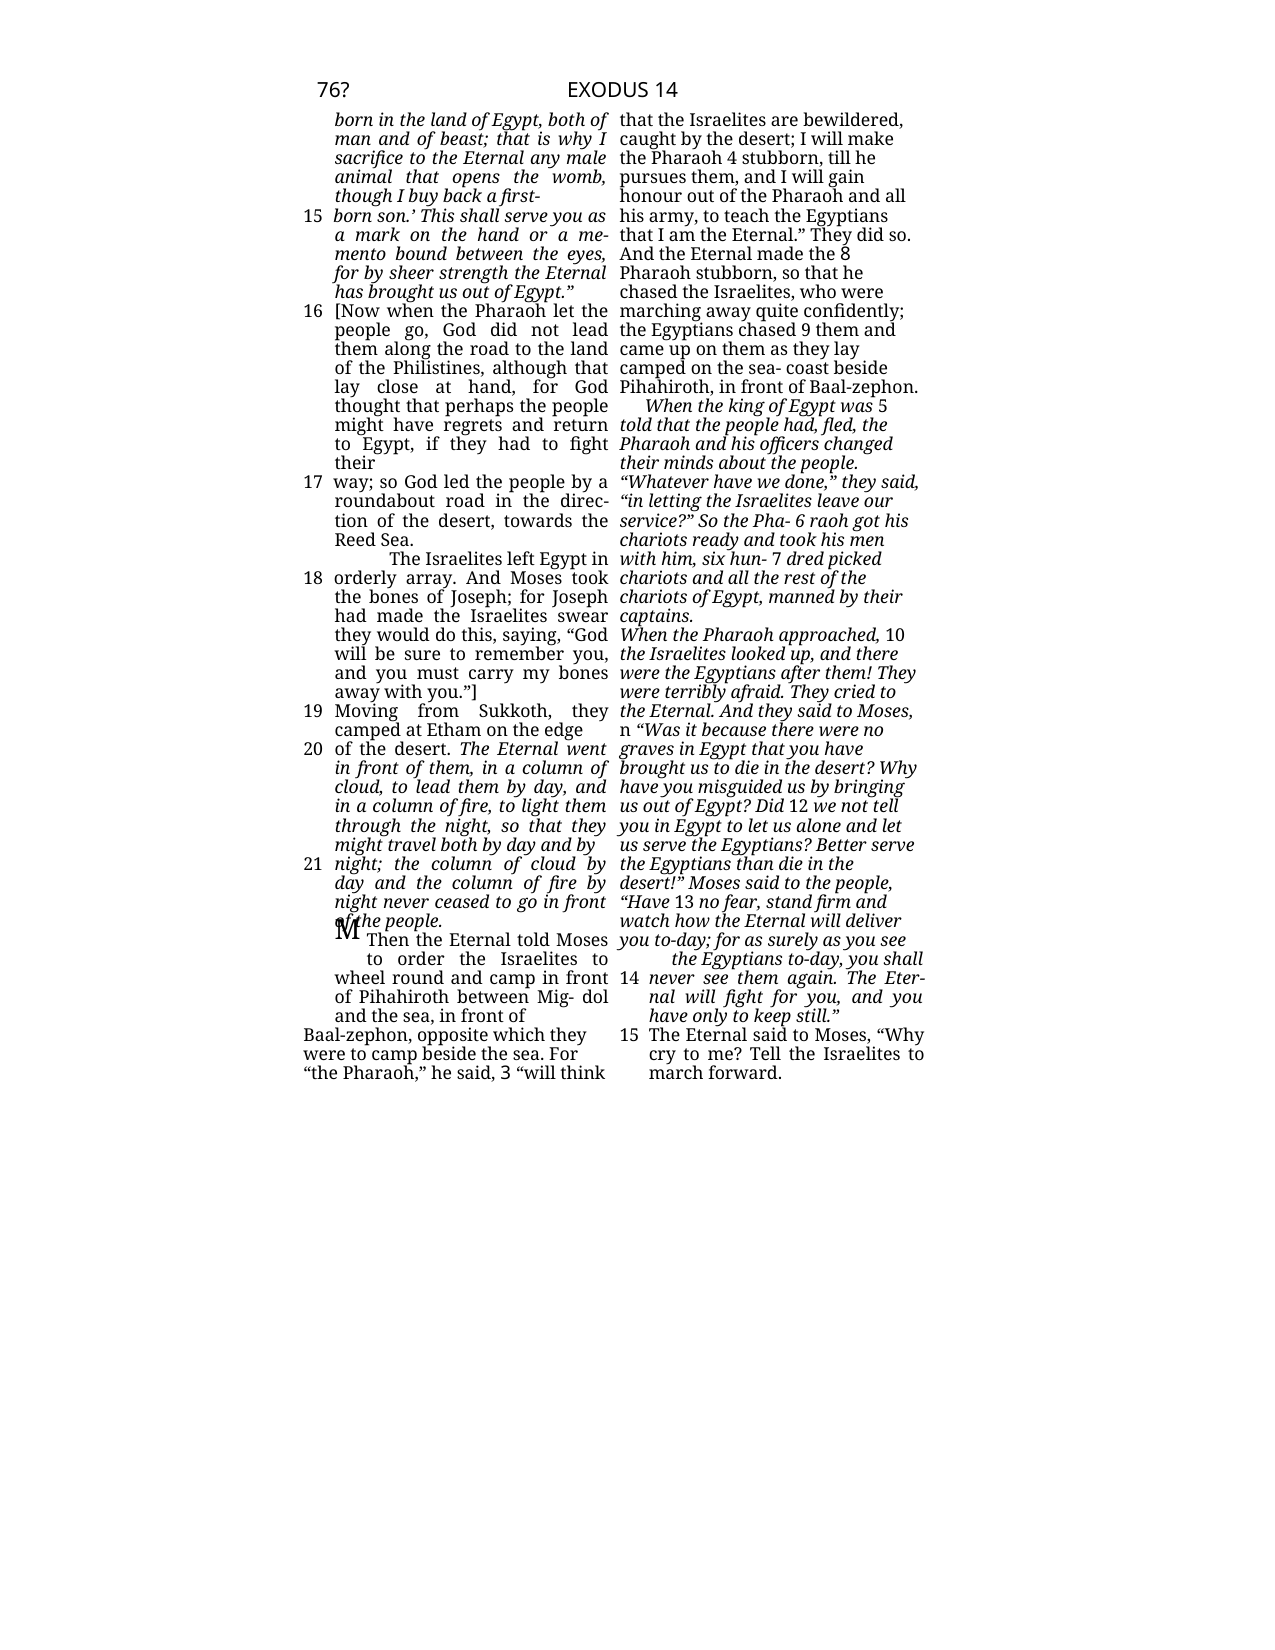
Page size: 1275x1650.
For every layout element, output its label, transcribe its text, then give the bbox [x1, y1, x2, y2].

text that the Israelites are bewildered, caught by the desert; I will make the Pharaoh 4 stubborn, till he pursues them, and I will gain honour out of the Pharaoh and all his army, to teach the Egyptians that I am the Eternal.” They did so. And the Eternal made the 8 Pharaoh stubborn, so that he chased the Israelites, who were marching away quite confi­dently; the Egyptians chased 9 them and came up on them as they lay camped on the sea- coast beside Pihahiroth, in front of Baal-zephon. [619, 111, 925, 397]
text MThen the Eternal told Moses to order the Israel­ites to wheel round and camp in front of Pihahiroth between Mig- dol and the sea, in front of [334, 931, 609, 1026]
text Baal-zephon, opposite which they were to camp beside the sea. For “the Pharaoh,” he said, 3 “will think [303, 1026, 609, 1084]
text born in the land of Egypt, both of man and of beast; that is why I sacrifice to the Eternal any male animal that opens the womb, though I buy back a first- [334, 111, 609, 207]
list way; so God led the people by a roundabout road in the direc­tion of the desert, towards the Reed Sea. [303, 474, 609, 550]
text the Egyptians to-day, you shall [619, 950, 925, 969]
list The Eternal said to Moses, “Why cry to me? Tell the Israelites to march forward. [619, 1026, 925, 1084]
list night; the column of cloud by day and the column of fire by night never ceased to go in front of the people. [303, 855, 609, 931]
list never see them again. The Eter­nal will fight for you, and you have only to keep still.” [619, 969, 925, 1026]
text The Israelites left Egypt in [303, 550, 609, 569]
list orderly array. And Moses took the bones of Joseph; for Joseph had made the Israelites swear they would do this, saying, “God will be sure to remember you, and you must carry my bones away with you.”] [303, 569, 609, 702]
list born son.’ This shall serve you as a mark on the hand or a me­mento bound between the eyes, for by sheer strength the Eternal has brought us out of Egypt.” [303, 207, 609, 302]
list of the desert. The Eternal went in front of them, in a column of cloud, to lead them by day, and in a column of fire, to light them through the night, so that they might travel both by day and by [303, 741, 609, 855]
text When the king of Egypt was 5 told that the people had, fled, the Pharaoh and his officers changed their minds about the people. “Whatever have we done,” they said, “in letting the Israelites leave our service?” So the Pha- 6 raoh got his chariots ready and took his men with him, six hun- 7 dred picked chariots and all the rest of the chariots of Egypt, manned by their captains. [619, 397, 925, 626]
list Moving from Sukkoth, they camped at Etham on the edge [303, 702, 609, 741]
list [Now when the Pharaoh let the people go, God did not lead them along the road to the land of the Philistines, although that lay close at hand, for God thought that perhaps the people might have regrets and return to Egypt, if they had to fight their [303, 302, 609, 474]
text When the Pharaoh approached, 10 the Israelites looked up, and there were the Egyptians after them! They were terribly afraid. They cried to the Eter­nal. And they said to Moses, n “Was it because there were no graves in Egypt that you have brought us to die in the desert? Why have you misguided us by bringing us out of Egypt? Did 12 we not tell you in Egypt to let us alone and let us serve the Egyp­tians? Better serve the Egyp­tians than die in the desert!” Moses said to the people, “Have 13 no fear, stand firm and watch how the Eternal will deliver you to-day; for as surely as you see [619, 626, 925, 950]
